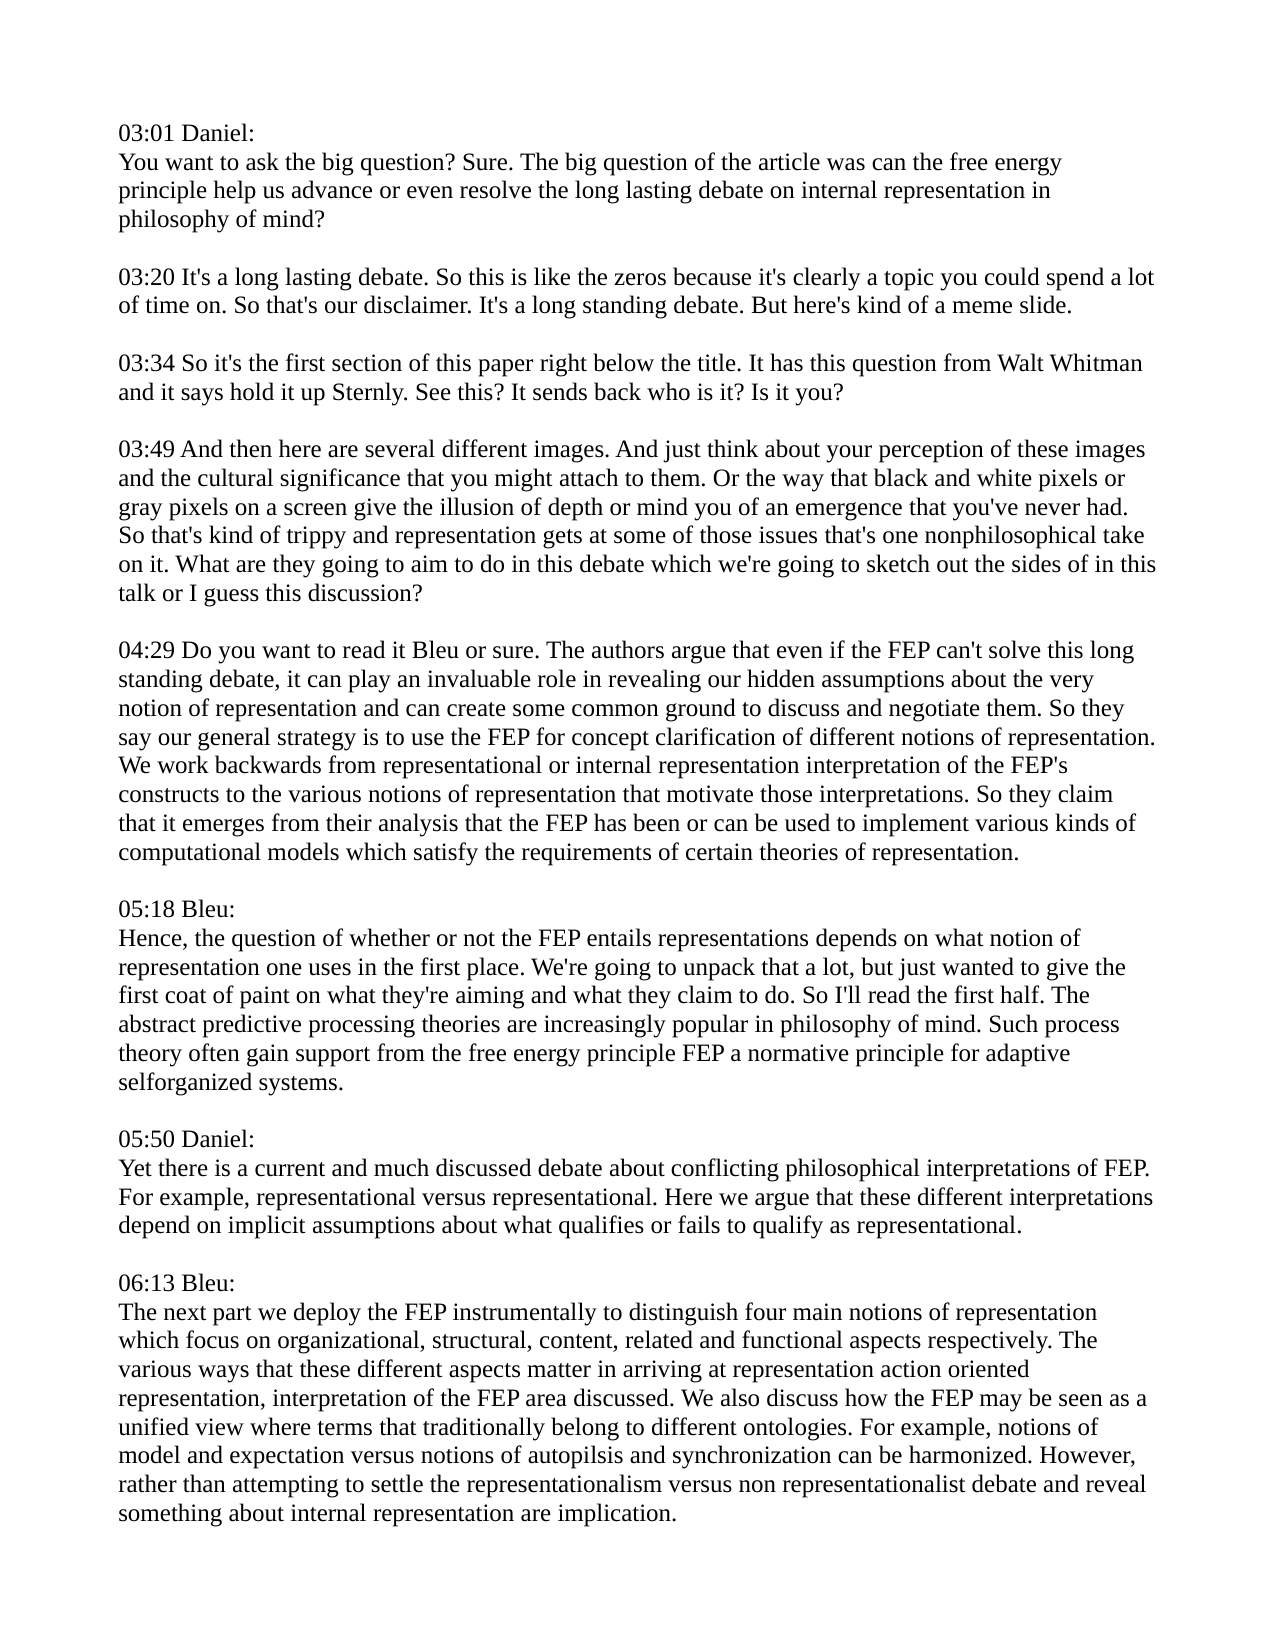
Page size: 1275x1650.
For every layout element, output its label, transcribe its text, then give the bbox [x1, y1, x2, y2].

text 03:01 Daniel: You want to ask the big question? Sure. The big question of the article was can the free energy principle help us advance or even resolve the long lasting debate on internal representation in philosophy of mind? 03:20 It's a long lasting debate. So this is like the zeros because it's clearly a topic you could spend a lot of time on. So that's our disclaimer. It's a long standing debate. But here's kind of a meme slide. 03:34 So it's the first section of this paper right below the title. It has this question from Walt Whitman and it says hold it up Sternly. See this? It sends back who is it? Is it you? 03:49 And then here are several different images. And just think about your perception of these images and the cultural significance that you might attach to them. Or the way that black and white pixels or gray pixels on a screen give the illusion of depth or mind you of an emergence that you've never had. So that's kind of trippy and representation gets at some of those issues that's one nonphilosophical take on it. What are they going to aim to do in this debate which we're going to sketch out the sides of in this talk or I guess this discussion? 04:29 Do you want to read it Bleu or sure. The authors argue that even if the FEP can't solve this long standing debate, it can play an invaluable role in revealing our hidden assumptions about the very notion of representation and can create some common ground to discuss and negotiate them. So they say our general strategy is to use the FEP for concept clarification of different notions of representation. We work backwards from representational or internal representation interpretation of the FEP's constructs to the various notions of representation that motivate those interpretations. So they claim that it emerges from their analysis that the FEP has been or can be used to implement various kinds of computational models which satisfy the requirements of certain theories of representation. 05:18 Bleu: Hence, the question of whether or not the FEP entails representations depends on what notion of representation one uses in the first place. We're going to unpack that a lot, but just wanted to give the first coat of paint on what they're aiming and what they claim to do. So I'll read the first half. The abstract predictive processing theories are increasingly popular in philosophy of mind. Such process theory often gain support from the free energy principle FEP a normative principle for adaptive selforganized systems. 05:50 Daniel: Yet there is a current and much discussed debate about conflicting philosophical interpretations of FEP. For example, representational versus representational. Here we argue that these different interpretations depend on implicit assumptions about what qualifies or fails to qualify as representational. 06:13 Bleu: The next part we deploy the FEP instrumentally to distinguish four main notions of representation which focus on organizational, structural, content, related and functional aspects respectively. The various ways that these different aspects matter in arriving at representation action oriented representation, interpretation of the FEP area discussed. We also discuss how the FEP may be seen as a unified view where terms that traditionally belong to different ontologies. For example, notions of model and expectation versus notions of autopilsis and synchronization can be harmonized. However, rather than attempting to settle the representationalism versus non representationalist debate and reveal something about internal representation are implication. [118, 118, 1157, 1527]
